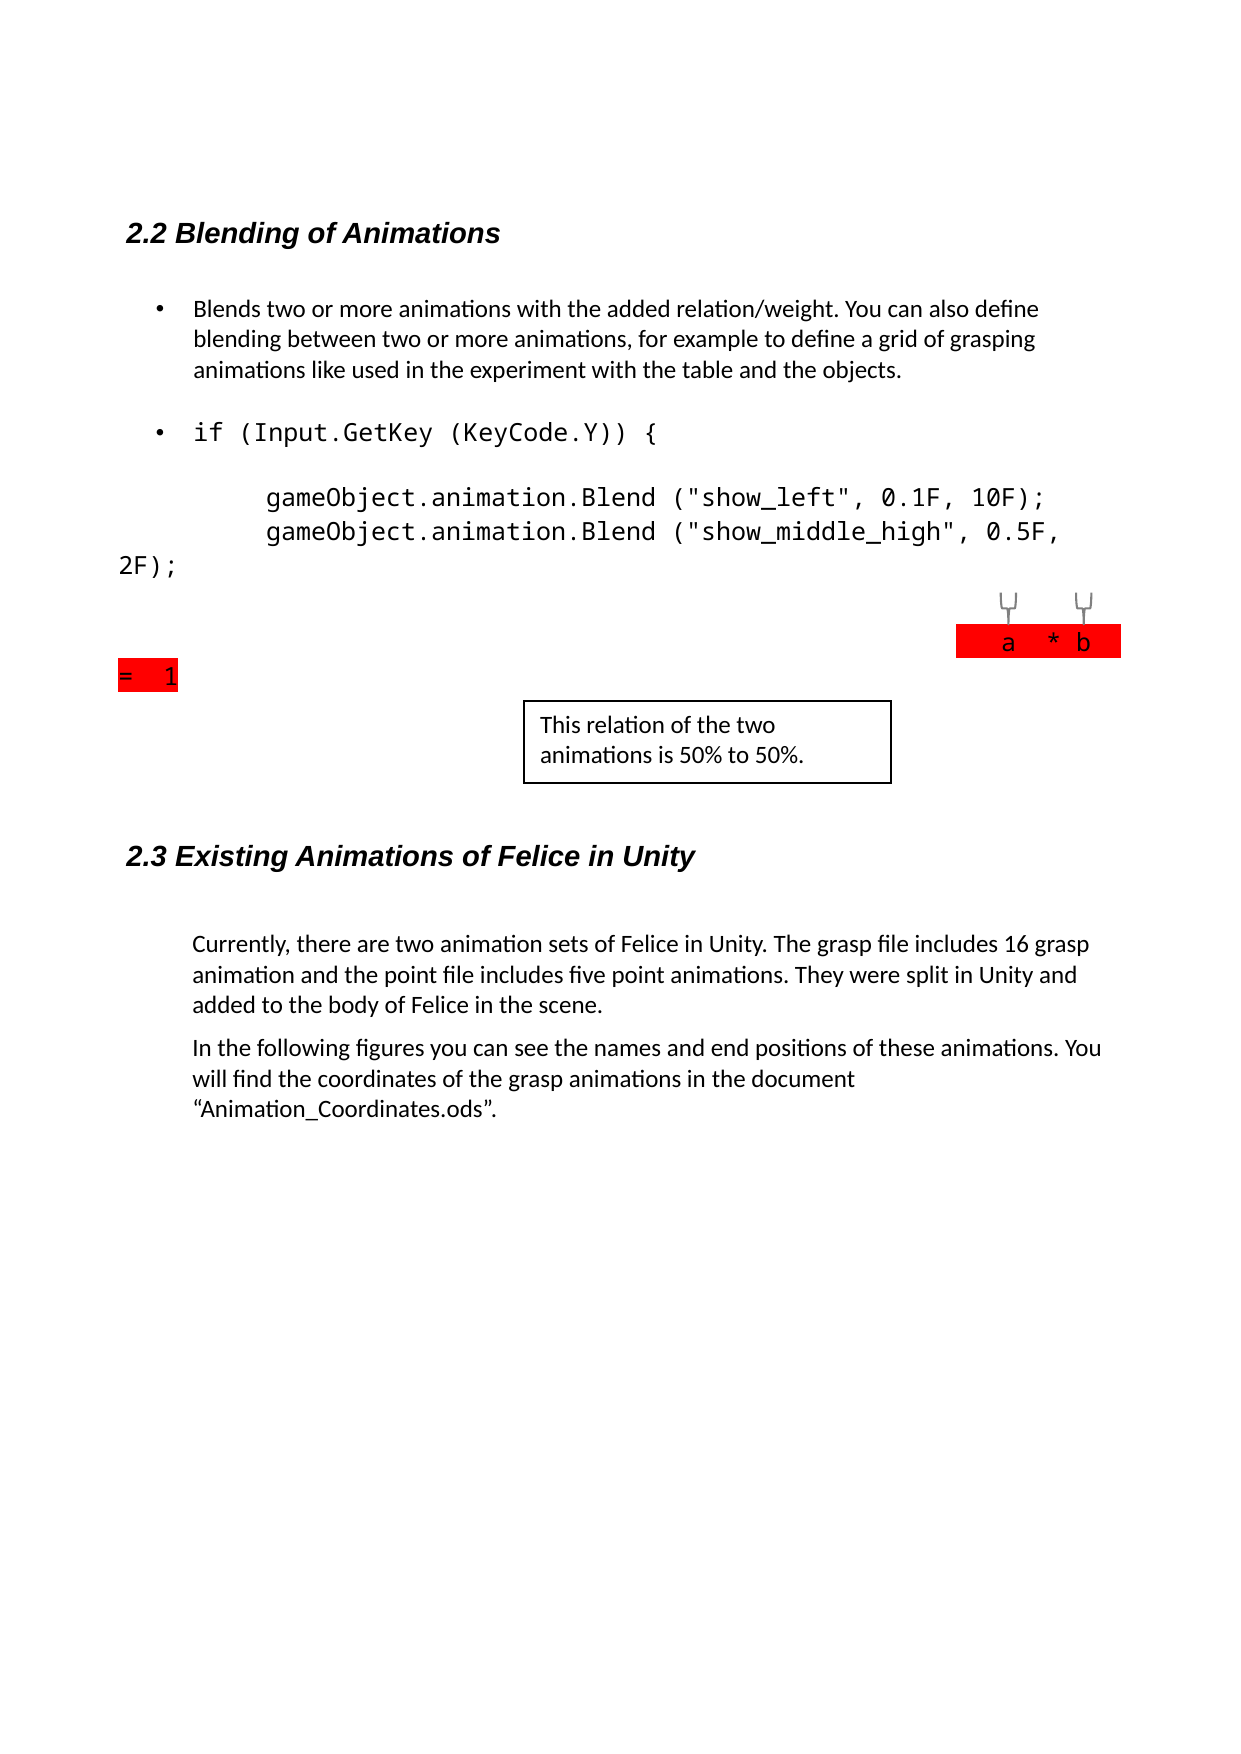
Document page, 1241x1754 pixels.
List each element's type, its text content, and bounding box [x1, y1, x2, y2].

subtitle Blending of Animations [118, 216, 1122, 250]
text gameObject.animation.Blend ("show_middle_high", 0.5F, 2F); [118, 513, 1122, 582]
text Currently, there are two animation sets of Felice in Unity. The grasp file includes 16 grasp animation and the point file includes five point animations. They were split in Unity and added to the body of Felice in the scene. [192, 928, 1122, 1020]
list if (Input.GetKey (KeyCode.Y)) { [156, 415, 1122, 449]
text In the following figures you can see the names and end positions of these animations. You will find the coordinates of the grasp animations in the document “Animation_Coordinates.ods”. [192, 1033, 1122, 1124]
text This relation of the two animations is 50% to 50%. [540, 709, 875, 770]
list Blends two or more animations with the added relation/weight. You can also define blending between two or more animations, for example to define a grid of grasping animations like used in the experiment with the table and the objects. [156, 293, 1122, 384]
text a * b = 1 [118, 624, 1122, 692]
subtitle Existing Animations of Felice in Unity [118, 839, 1122, 873]
text gameObject.animation.Blend ("show_left", 0.1F, 10F); [118, 479, 1122, 513]
